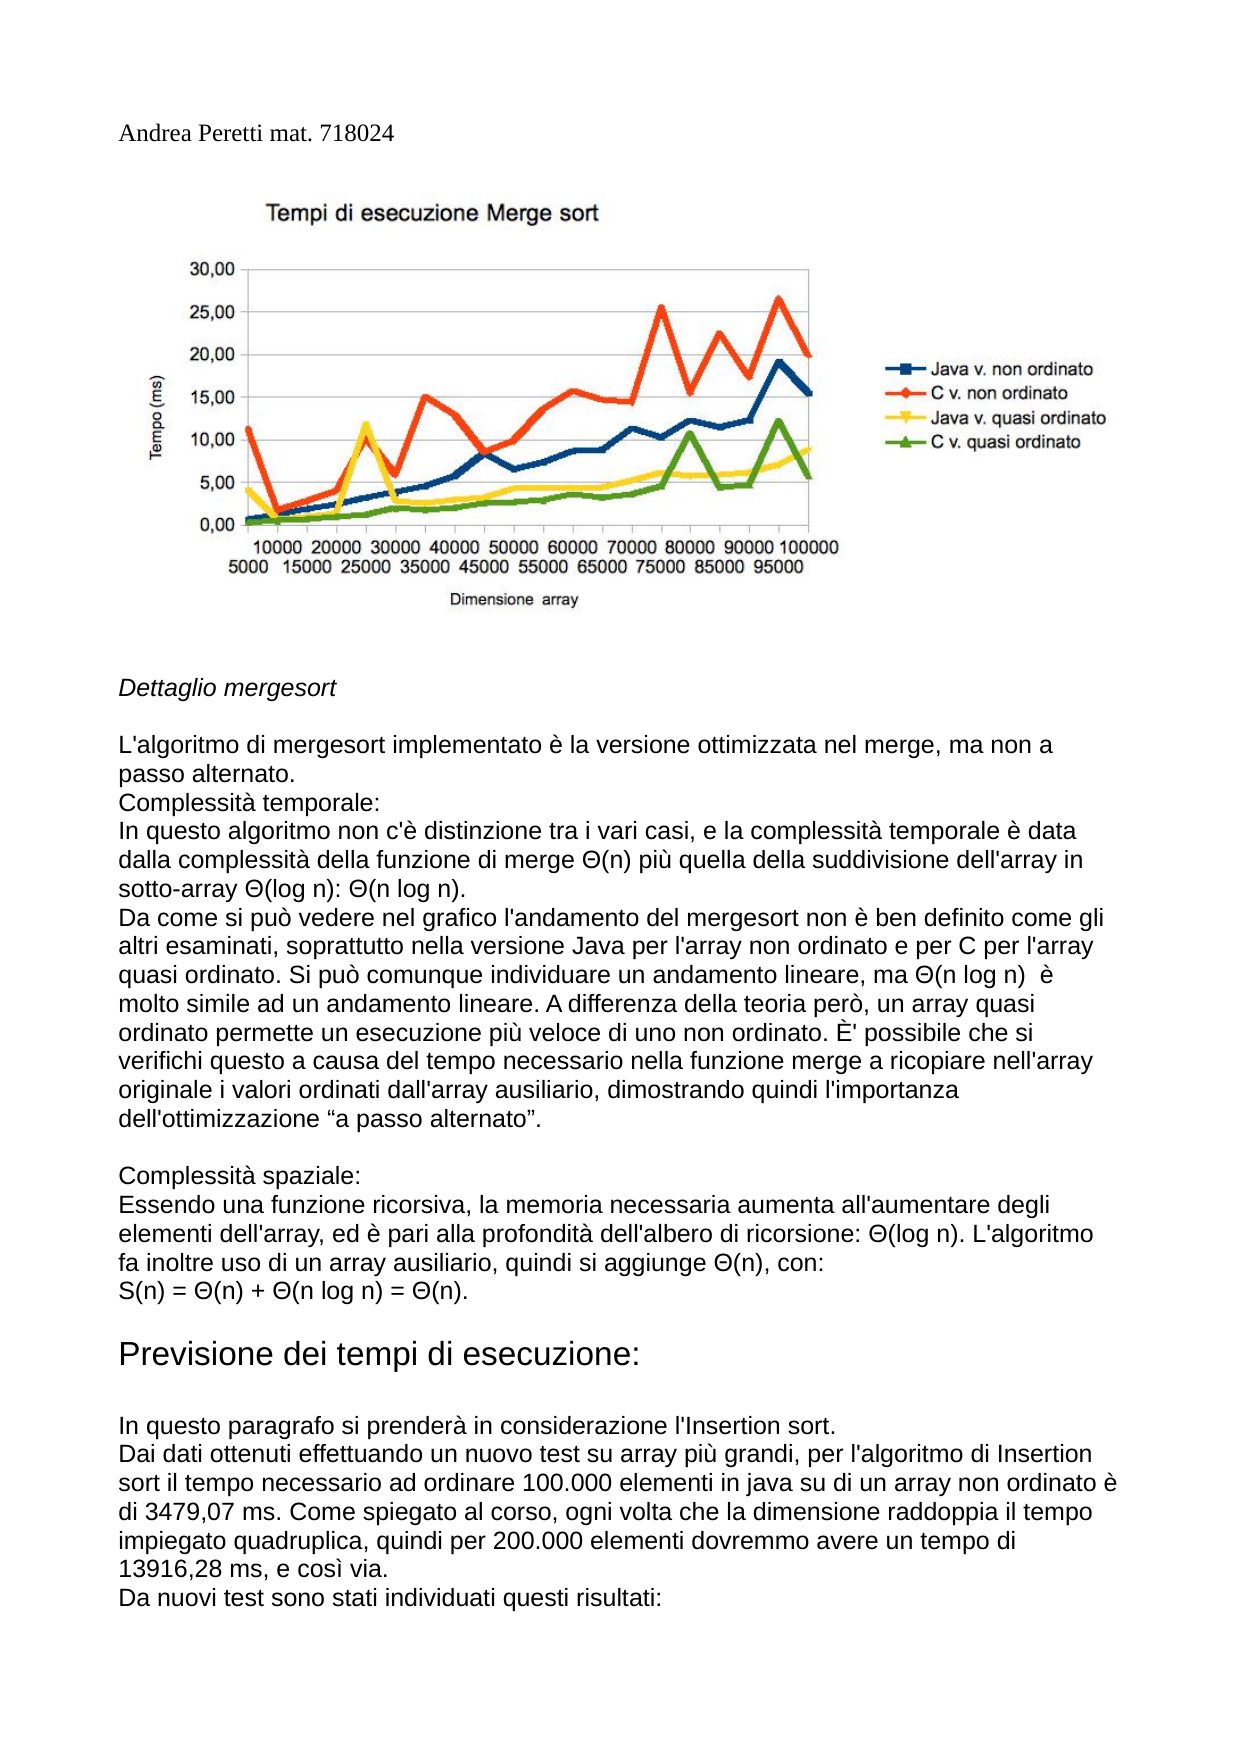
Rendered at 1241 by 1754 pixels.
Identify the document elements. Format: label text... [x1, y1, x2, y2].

text Complessità spaziale: [118, 1161, 1122, 1190]
text In questo paragrafo si prenderà in considerazione l'Insertion sort. [118, 1411, 1122, 1439]
picture [118, 176, 1123, 634]
text Dai dati ottenuti effettuando un nuovo test su array più grandi, per l'algoritmo di Insertion sort il tempo necessario ad ordinare 100.000 elementi in java su di un array non ordinato è di 3479,07 ms. Come spiegato al corso, ogni volta che la dimensione raddoppia il tempo impiegato quadruplica, quindi per 200.000 elementi dovremmo avere un tempo di 13916,28 ms, e così via. [118, 1439, 1122, 1583]
text Da come si può vedere nel grafico l'andamento del mergesort non è ben definito come gli altri esaminati, soprattutto nella versione Java per l'array non ordinato e per C per l'array quasi ordinato. Si può comunque individuare un andamento lineare, ma Θ(n log n) è molto simile ad un andamento lineare. A differenza della teoria però, un array quasi ordinato permette un esecuzione più veloce di uno non ordinato. È' possibile che si verifichi questo a causa del tempo necessario nella funzione merge a ricopiare nell'array originale i valori ordinati dall'array ausiliario, dimostrando quindi l'importanza dell'ottimizzazione “a passo alternato”. [118, 902, 1122, 1132]
text Complessità temporale: [118, 787, 1122, 816]
text L'algoritmo di mergesort implementato è la versione ottimizzata nel merge, ma non a passo alternato. [118, 730, 1122, 787]
text Previsione dei tempi di esecuzione: [118, 1334, 1122, 1372]
text In questo algoritmo non c'è distinzione tra i vari casi, e la complessità temporale è data dalla complessità della funzione di merge Θ(n) più quella della suddivisione dell'array in sotto-array Θ(log n): Θ(n log n). [118, 816, 1122, 902]
text S(n) = Θ(n) + Θ(n log n) = Θ(n). [118, 1276, 1122, 1305]
text Da nuovi test sono stati individuati questi risultati: [118, 1583, 1122, 1612]
text Dettaglio mergesort [118, 672, 1122, 701]
text Essendo una funzione ricorsiva, la memoria necessaria aumenta all'aumentare degli elementi dell'array, ed è pari alla profondità dell'albero di ricorsione: Θ(log n). L'algoritmo fa inoltre uso di un array ausiliario, quindi si aggiunge Θ(n), con: [118, 1190, 1122, 1276]
